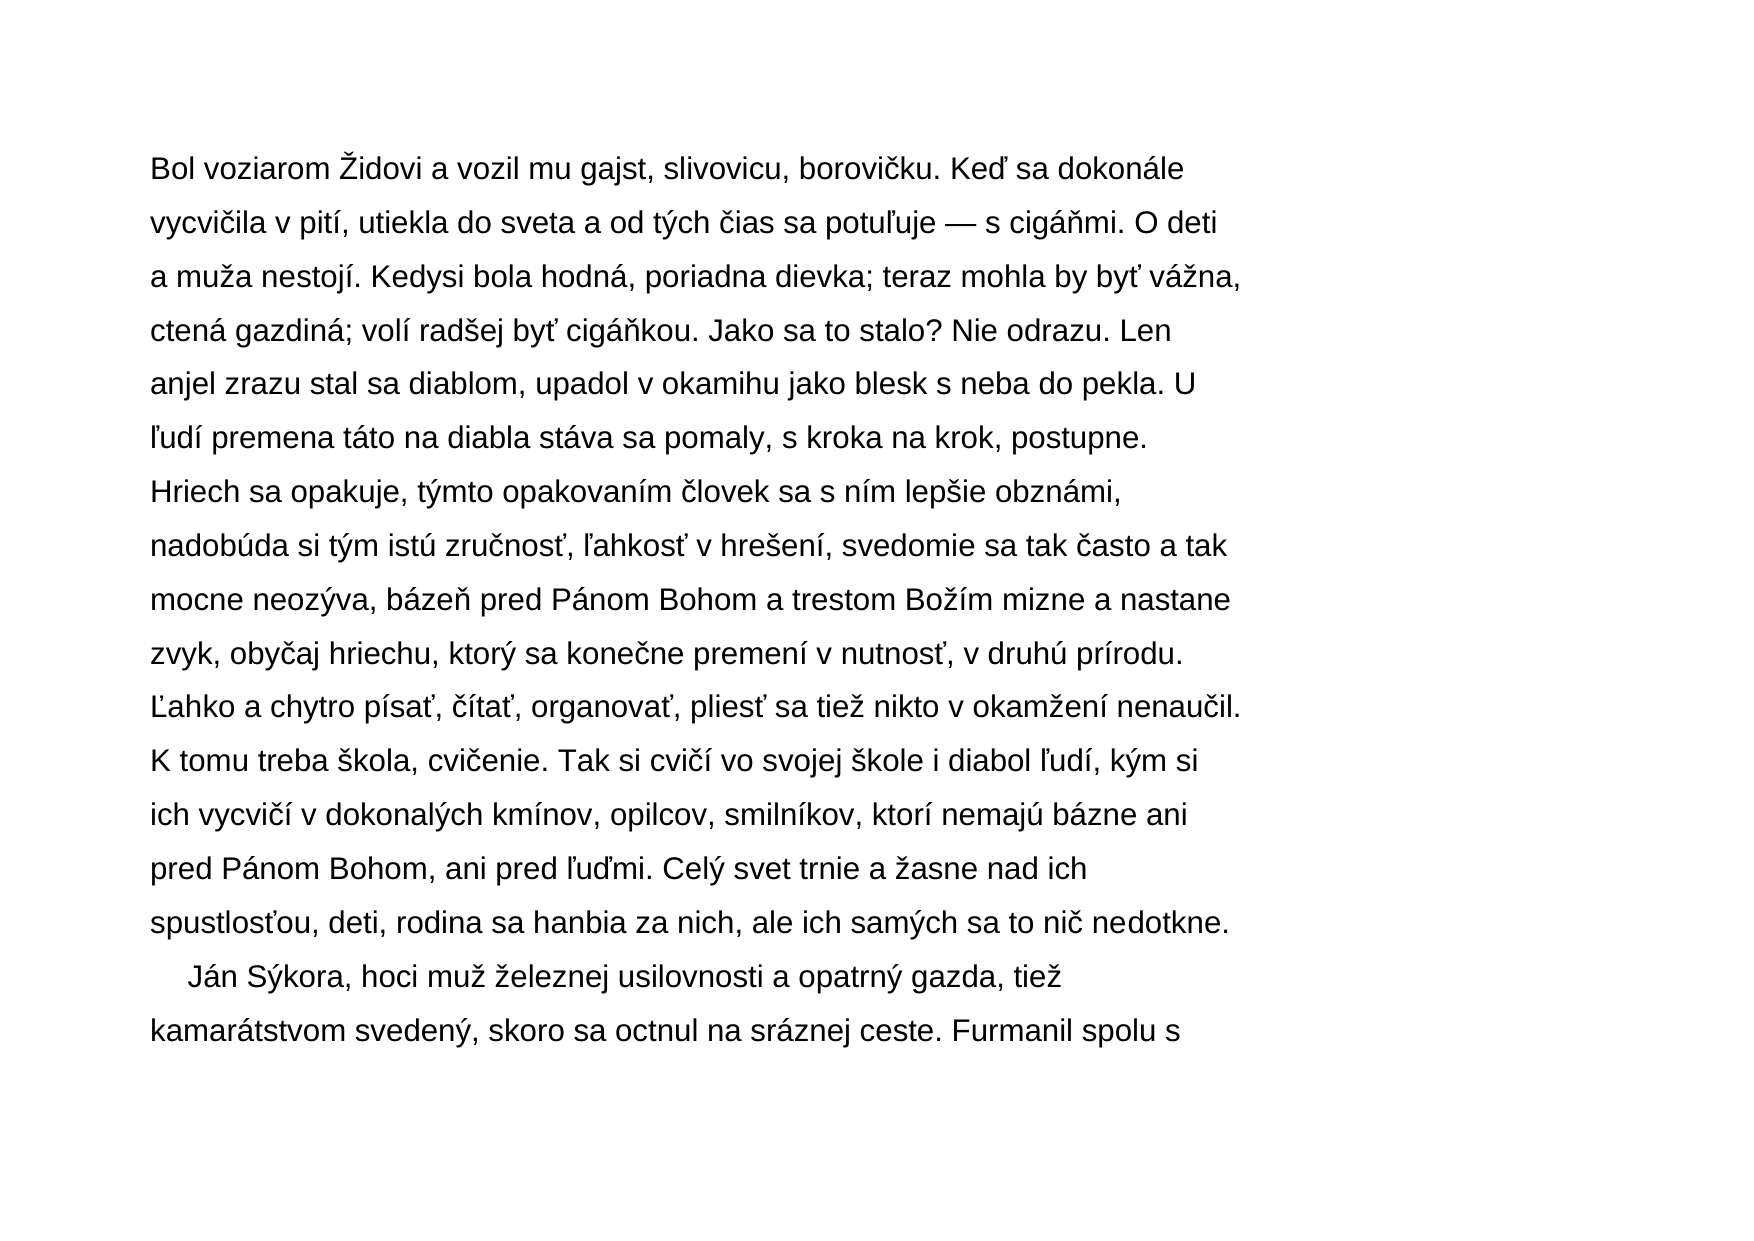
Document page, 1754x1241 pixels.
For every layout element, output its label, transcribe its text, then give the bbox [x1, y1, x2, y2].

text Ján Sýkora, hoci muž železnej usilovnosti a opatrný gazda, tiež kamarátstvom svedený, skoro sa octnul na sráznej ceste. Furmanil spolu s [150, 958, 1243, 1048]
text Bol voziarom Židovi a vozil mu gajst, slivovicu, borovičku. Keď sa dokonále vycvičila v pití, utiekla do sveta a od tých čias sa potuľuje — s cigáňmi. O deti a muža ne­stojí. Kedysi bola hodná, poriadna dievka; teraz mohla by byť vážna, ctená gazdiná; volí radšej byť cigáňkou. Jako sa to stalo? Nie odrazu. Len anjel zrazu stal sa diablom, upadol v okamihu jako blesk s neba do pekla. U ľudí premena táto na diabla stáva sa pomaly, s kroka na krok, postupne. Hriech sa opakuje, týmto opakovaním človek sa s ním lepšie obznámi, nadobúda si tým istú zručnosť, ľahkosť v hrešení, svedomie sa tak často a tak mocne neozýva, bázeň pred Pánom Bohom a trestom Božím mizne a nastane zvyk, obyčaj hriechu, ktorý sa konečne premení v nutnosť, v druhú prírodu. Ľah­ko a chytro písať, čítať, organovať, pliesť sa tiež nikto v okamžení nenaučil. K tomu treba škola, cvičenie. Tak si cvičí vo svojej škole i diabol ľudí, kým si ich vycvičí v dokonalých kmínov, opilcov, smilníkov, ktorí nemajú bázne ani pred Pánom Bohom, ani pred ľuďmi. Celý svet trnie a žasne nad ich spustlosťou, deti, rodina sa hanbia za nich, ale ich samých sa to nič ne­dotkne. [150, 150, 1243, 940]
